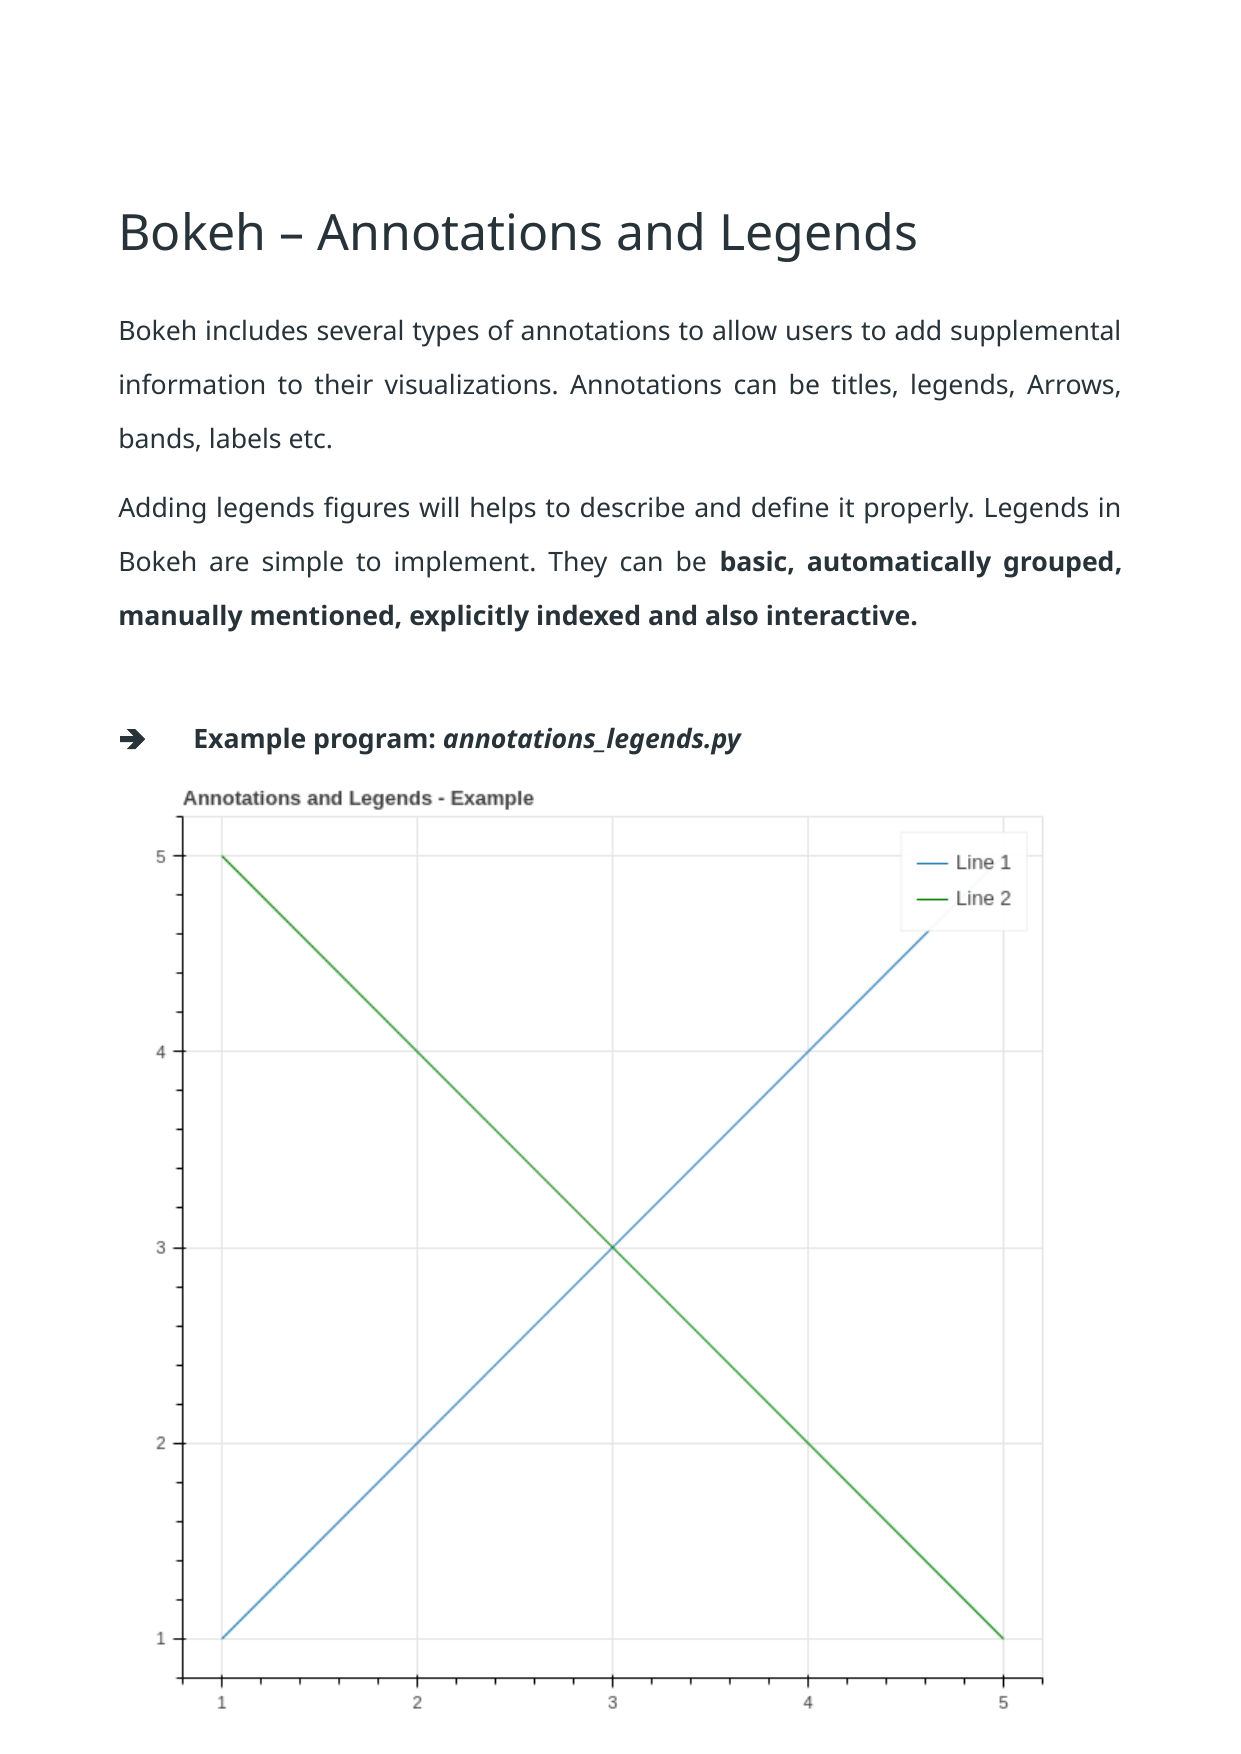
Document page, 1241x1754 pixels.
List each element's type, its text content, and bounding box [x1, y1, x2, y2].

text Bokeh includes several types of annotations to allow users to add supplemental information to their visualizations. Annotations can be titles, legends, Arrows, bands, labels etc. [118, 312, 1122, 456]
subtitle Bokeh – Annotations and Legends [118, 197, 1122, 265]
text Adding legends figures will helps to describe and define it properly. Legends in Bokeh are simple to implement. They can be basic, automatically grouped, manually mentioned, explicitly indexed and also interactive. [118, 489, 1122, 633]
list Example program: annotations_legends.py [118, 720, 1122, 756]
picture [151, 774, 1089, 1712]
